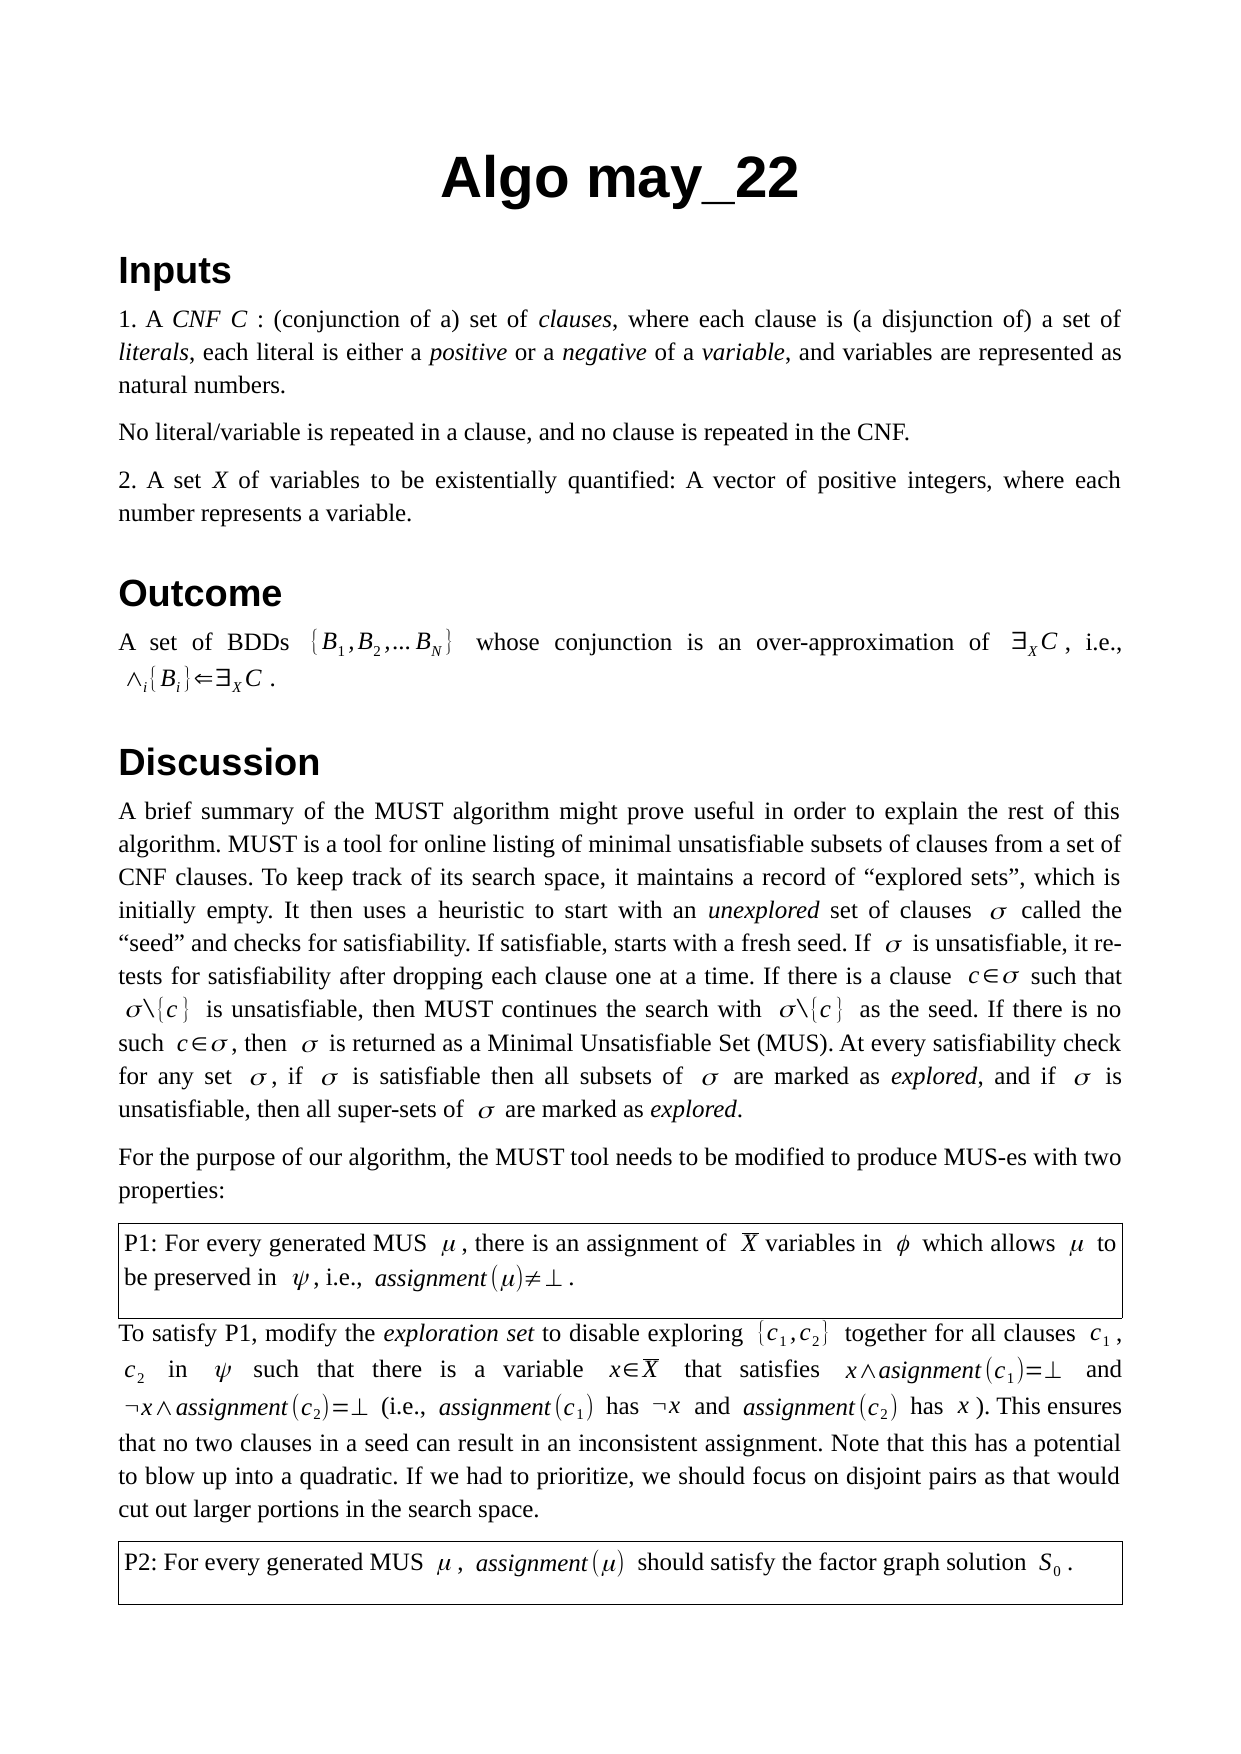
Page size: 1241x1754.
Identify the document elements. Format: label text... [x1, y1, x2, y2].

subtitle Outcome [118, 571, 1122, 614]
text To satisfy P1, modify the exploration set to disable exploring together for all clauses , in such that there is a variable that satisfies and (i.e., has and has ). This ensures that no two clauses in a seed can result in an inconsistent assignment. Note that this has a potential to blow up into a quadratic. If we had to prioritize, we should focus on disjoint pairs as that would cut out larger portions in the search space. [118, 1319, 1122, 1523]
title Algo may_22 [118, 143, 1122, 210]
table_header P1: For every generated MUS , there is an assignment of variables in which allows to be preserved in , i.e., . [119, 1224, 1122, 1317]
text No literal/variable is repeated in a clause, and no clause is repeated in the CNF. [118, 417, 1122, 446]
text For the purpose of our algorithm, the MUST tool needs to be modified to produce MUS-es with two properties: [118, 1142, 1122, 1204]
text 1. A CNF C : (conjunction of a) set of clauses, where each clause is (a disjunction of) a set of literals, each literal is either a positive or a negative of a variable, and variables are represented as natural numbers. [118, 304, 1122, 399]
text A set of BDDs whose conjunction is an over-approximation of , i.e., . [118, 627, 1122, 696]
subtitle Inputs [118, 248, 1122, 291]
text A brief summary of the MUST algorithm might prove useful in order to explain the rest of this algorithm. MUST is a tool for online listing of minimal unsatisfiable subsets of clauses from a set of CNF clauses. To keep track of its search space, it maintains a record of “explored sets”, which is initially empty. It then uses a heuristic to start with an unexplored set of clauses called the “seed” and checks for satisfiability. If satisfiable, starts with a fresh seed. If is unsatisfiable, it re-tests for satisfiability after dropping each clause one at a time. If there is a clause such that is unsatisfiable, then MUST continues the search with as the seed. If there is no such , then is returned as a Minimal Unsatisfiable Set (MUS). At every satisfiability check for any set , if is satisfiable then all subsets of are marked as explored, and if is unsatisfiable, then all super-sets of are marked as explored. [118, 796, 1122, 1123]
text 2. A set X of variables to be existentially quantified: A vector of positive integers, where each number represents a variable. [118, 465, 1122, 527]
subtitle Discussion [118, 740, 1122, 783]
table_header P2: For every generated MUS , should satisfy the factor graph solution . [119, 1542, 1122, 1604]
